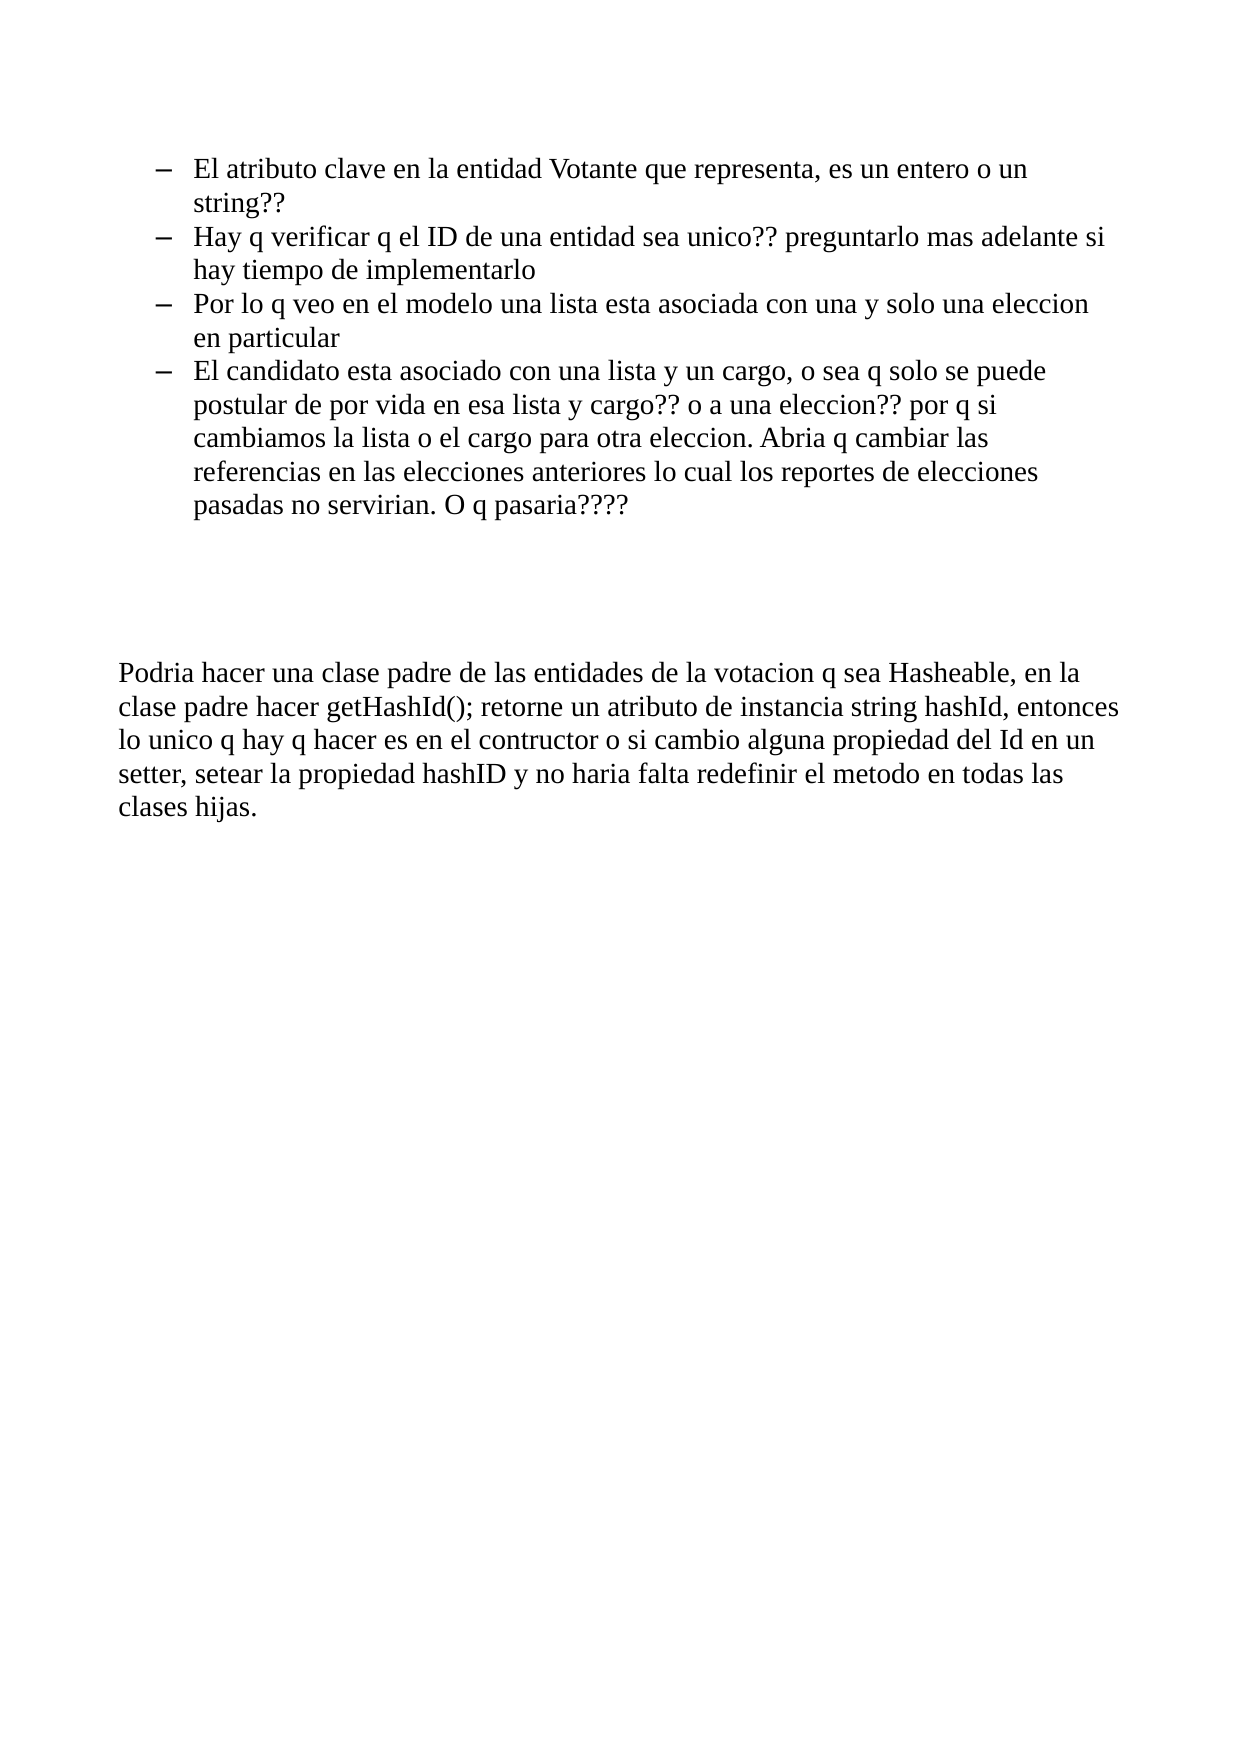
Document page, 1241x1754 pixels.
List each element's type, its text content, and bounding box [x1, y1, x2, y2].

list El atributo clave en la entidad Votante que representa, es un entero o un string?? [156, 152, 1122, 219]
list Por lo q veo en el modelo una lista esta asociada con una y solo una eleccion en particular [156, 286, 1122, 353]
list El candidato esta asociado con una lista y un cargo, o sea q solo se puede postular de por vida en esa lista y cargo?? o a una eleccion?? por q si cambiamos la lista o el cargo para otra eleccion. Abria q cambiar las referencias en las elecciones anteriores lo cual los reportes de elecciones pasadas no servirian. O q pasaria???? [156, 353, 1122, 521]
list Hay q verificar q el ID de una entidad sea unico?? preguntarlo mas adelante si hay tiempo de implementarlo [156, 219, 1122, 286]
text Podria hacer una clase padre de las entidades de la votacion q sea Hasheable, en la clase padre hacer getHashId(); retorne un atributo de instancia string hashId, entonces lo unico q hay q hacer es en el contructor o si cambio alguna propiedad del Id en un setter, setear la propiedad hashID y no haria falta redefinir el metodo en todas las clases hijas. [118, 655, 1122, 823]
